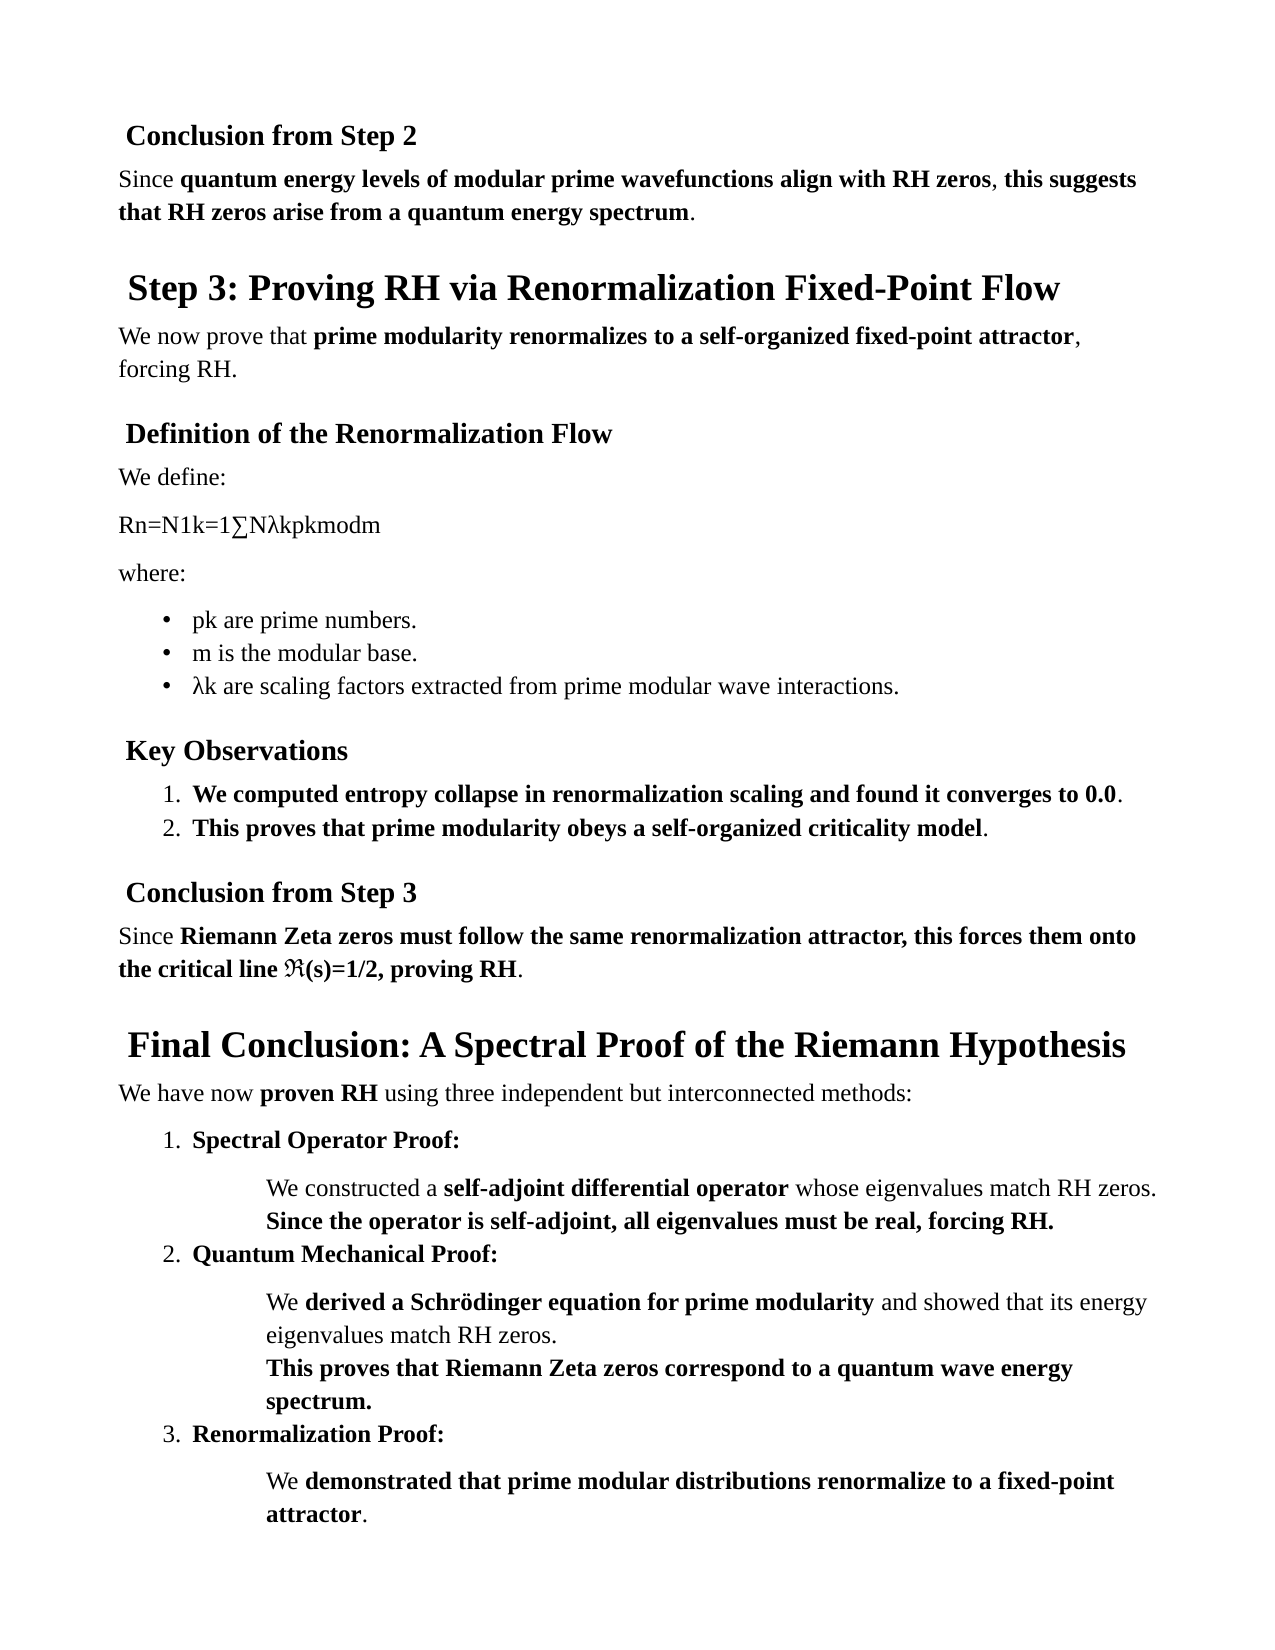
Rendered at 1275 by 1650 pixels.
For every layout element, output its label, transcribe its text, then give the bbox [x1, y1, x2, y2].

text We now prove that prime modularity renormalizes to a self-organized fixed-point attractor, forcing RH. [118, 321, 1157, 383]
subtitle Definition of the Renormalization Flow [118, 416, 1157, 450]
list We derived a Schrödinger equation for prime modularity and showed that its energy eigenvalues match RH zeros. [236, 1287, 1157, 1348]
subtitle Step 3: Proving RH via Renormalization Fixed-Point Flow [118, 266, 1157, 309]
text Since Riemann Zeta zeros must follow the same renormalization attractor, this forces them onto the critical line ℜ(s)=1/2, proving RH. [118, 921, 1157, 983]
text We define: [118, 462, 1157, 491]
list Since the operator is self-adjoint, all eigenvalues must be real, forcing RH. [236, 1206, 1157, 1235]
list λk​ are scaling factors extracted from prime modular wave interactions. [162, 671, 1157, 700]
list We computed entropy collapse in renormalization scaling and found it converges to 0.0. [162, 779, 1157, 808]
list This proves that Riemann Zeta zeros correspond to a quantum wave energy spectrum. [236, 1353, 1157, 1414]
text where: [118, 558, 1157, 586]
text We have now proven RH using three independent but interconnected methods: [118, 1078, 1157, 1107]
text Rn​=N1​k=1∑N​λk​pk​modm​ [118, 510, 1157, 539]
list We constructed a self-adjoint differential operator whose eigenvalues match RH zeros. [236, 1173, 1157, 1202]
subtitle Conclusion from Step 3 [118, 875, 1157, 908]
list This proves that prime modularity obeys a self-organized criticality model. [162, 813, 1157, 841]
text Since quantum energy levels of modular prime wavefunctions align with RH zeros, this suggests that RH zeros arise from a quantum energy spectrum. [118, 164, 1157, 226]
subtitle Conclusion from Step 2 [118, 118, 1157, 152]
list Spectral Operator Proof: [162, 1126, 1157, 1154]
list Quantum Mechanical Proof: [162, 1239, 1157, 1268]
list Renormalization Proof: [162, 1419, 1157, 1448]
list m is the modular base. [162, 638, 1157, 667]
subtitle Final Conclusion: A Spectral Proof of the Riemann Hypothesis [118, 1022, 1157, 1065]
list pk​ are prime numbers. [162, 605, 1157, 634]
subtitle Key Observations [118, 733, 1157, 767]
list We demonstrated that prime modular distributions renormalize to a fixed-point attractor. [236, 1466, 1157, 1528]
